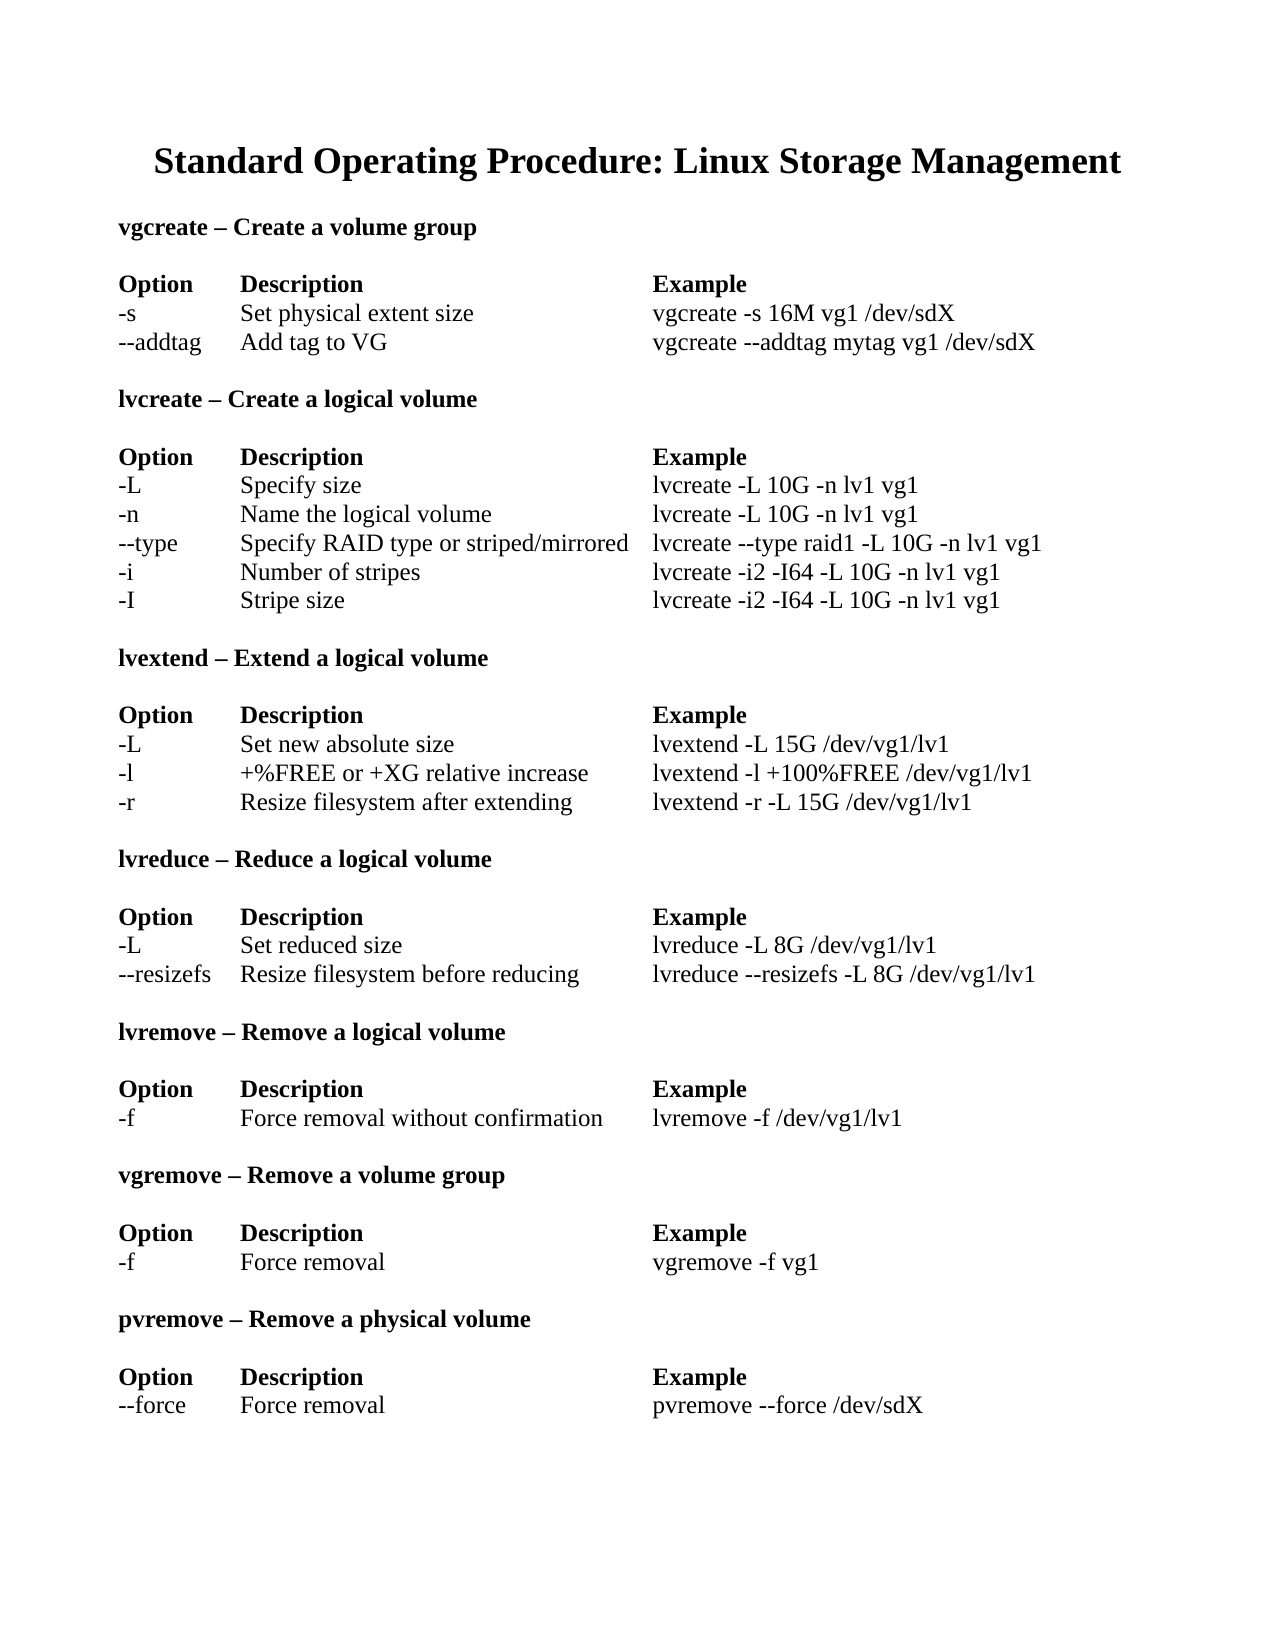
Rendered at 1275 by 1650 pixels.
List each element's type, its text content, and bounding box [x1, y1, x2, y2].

table_cell lvcreate -L 10G -n lv1 vg1 [653, 499, 1157, 528]
table_header Option [118, 1074, 240, 1103]
text vgremove – Remove a volume group [118, 1160, 1157, 1189]
table_cell Set physical extent size [240, 298, 652, 327]
table_cell Specify RAID type or striped/mirrored [240, 528, 652, 557]
table_header Description [240, 269, 652, 298]
table_cell lvextend -r -L 15G /dev/vg1/lv1 [653, 787, 1157, 815]
table_cell -L [118, 930, 240, 959]
table_cell lvextend -L 15G /dev/vg1/lv1 [653, 729, 1157, 758]
table_cell --force [118, 1390, 240, 1419]
table_cell pvremove --force /dev/sdX [653, 1390, 1157, 1419]
table_cell -I [118, 585, 240, 614]
table_cell Force removal [240, 1247, 652, 1275]
table_header Option [118, 269, 240, 298]
table_cell lvcreate --type raid1 -L 10G -n lv1 vg1 [653, 528, 1157, 557]
table_header Example [653, 902, 1157, 930]
table_cell lvreduce -L 8G /dev/vg1/lv1 [653, 930, 1157, 959]
table_cell Resize filesystem after extending [240, 787, 652, 815]
table_header Description [240, 1362, 652, 1390]
table_cell Resize filesystem before reducing [240, 959, 652, 988]
table_header Description [240, 1218, 652, 1247]
table_cell vgremove -f vg1 [653, 1247, 1157, 1275]
text pvremove – Remove a physical volume [118, 1304, 1157, 1333]
table_cell lvcreate -i2 -I64 -L 10G -n lv1 vg1 [653, 557, 1157, 585]
table_cell vgcreate --addtag mytag vg1 /dev/sdX [653, 327, 1157, 355]
table_cell -n [118, 499, 240, 528]
table_cell Force removal [240, 1390, 652, 1419]
table_header Option [118, 700, 240, 729]
table_cell --addtag [118, 327, 240, 355]
table_cell lvcreate -L 10G -n lv1 vg1 [653, 470, 1157, 499]
table_header Description [240, 1074, 652, 1103]
table_cell Set reduced size [240, 930, 652, 959]
text lvreduce – Reduce a logical volume [118, 844, 1157, 873]
table_cell --resizefs [118, 959, 240, 988]
text lvremove – Remove a logical volume [118, 1017, 1157, 1045]
table_header Example [653, 269, 1157, 298]
table_cell +%FREE or +XG relative increase [240, 758, 652, 787]
table_cell -f [118, 1247, 240, 1275]
table_cell -i [118, 557, 240, 585]
table_cell -L [118, 729, 240, 758]
table_header Description [240, 442, 652, 470]
table_cell -s [118, 298, 240, 327]
table_cell lvextend -l +100%FREE /dev/vg1/lv1 [653, 758, 1157, 787]
table_cell -r [118, 787, 240, 815]
table_cell Force removal without confirmation [240, 1103, 652, 1132]
table_header Example [653, 1362, 1157, 1390]
table_cell Stripe size [240, 585, 652, 614]
table_cell vgcreate -s 16M vg1 /dev/sdX [653, 298, 1157, 327]
table_cell -l [118, 758, 240, 787]
text vgcreate – Create a volume group [118, 212, 1157, 240]
table_header Option [118, 902, 240, 930]
table_cell lvcreate -i2 -I64 -L 10G -n lv1 vg1 [653, 585, 1157, 614]
table_header Example [653, 1074, 1157, 1103]
table_cell Number of stripes [240, 557, 652, 585]
table_cell -L [118, 470, 240, 499]
table_cell Add tag to VG [240, 327, 652, 355]
table_header Example [653, 700, 1157, 729]
text lvextend – Extend a logical volume [118, 643, 1157, 672]
table_header Description [240, 700, 652, 729]
table_cell Set new absolute size [240, 729, 652, 758]
table_header Option [118, 1362, 240, 1390]
table_cell Specify size [240, 470, 652, 499]
table_cell --type [118, 528, 240, 557]
table_cell Name the logical volume [240, 499, 652, 528]
text lvcreate – Create a logical volume [118, 384, 1157, 413]
table_header Option [118, 442, 240, 470]
table_header Example [653, 1218, 1157, 1247]
table_cell lvreduce --resizefs -L 8G /dev/vg1/lv1 [653, 959, 1157, 988]
table_header Example [653, 442, 1157, 470]
table_cell lvremove -f /dev/vg1/lv1 [653, 1103, 1157, 1132]
table_header Option [118, 1218, 240, 1247]
table_header Description [240, 902, 652, 930]
table_cell -f [118, 1103, 240, 1132]
